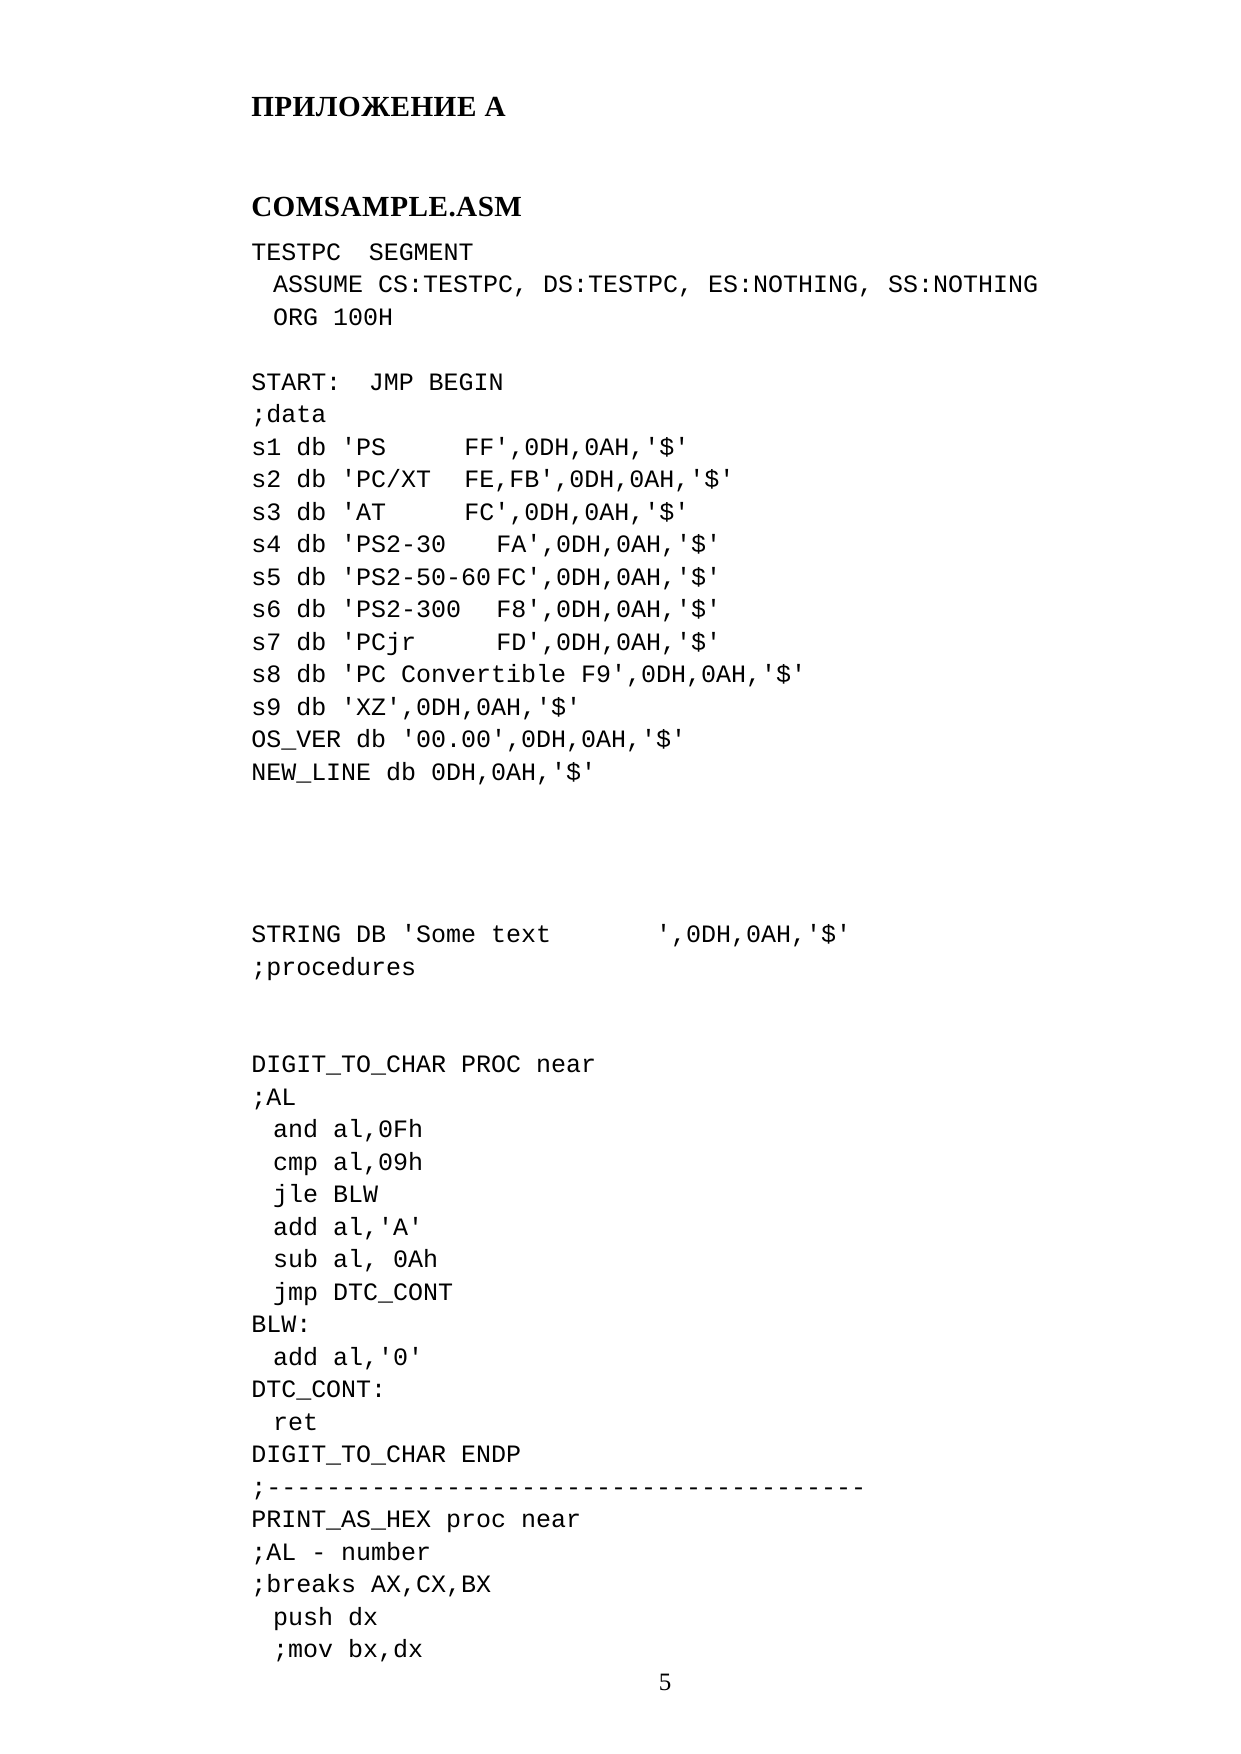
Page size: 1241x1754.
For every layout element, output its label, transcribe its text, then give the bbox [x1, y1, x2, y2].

text add al,'A' [177, 1214, 1152, 1243]
text OS_VER db '00.00',0DH,0AH,'$' [177, 727, 1152, 755]
text ;AL - number [177, 1539, 1152, 1568]
text NEW_LINE db 0DH,0AH,'$' [177, 759, 1152, 788]
text ASSUME CS:TESTPC, DS:TESTPC, ES:NOTHING, SS:NOTHING [177, 272, 1152, 300]
text ;data [177, 402, 1152, 430]
text DIGIT_TO_CHAR ENDP [177, 1442, 1152, 1470]
text STRING DB 'Some text ',0DH,0AH,'$' [177, 922, 1152, 950]
text TESTPC SEGMENT [177, 239, 1152, 268]
text s7 db 'PCjr FD',0DH,0AH,'$' [177, 629, 1152, 658]
text s5 db 'PS2-50-60 FC',0DH,0AH,'$' [177, 564, 1152, 593]
text comsample.asm [177, 189, 1152, 223]
text ;AL [177, 1084, 1152, 1113]
text s9 db 'XZ',0DH,0AH,'$' [177, 694, 1152, 723]
text ;mov bx,dx [177, 1637, 1152, 1665]
text add al,'0' [177, 1344, 1152, 1373]
text s8 db 'PC Convertible F9',0DH,0AH,'$' [177, 662, 1152, 690]
text START: JMP BEGIN [177, 369, 1152, 398]
text ORG 100H [177, 304, 1152, 333]
text DIGIT_TO_CHAR PROC near [177, 1052, 1152, 1080]
text ;breaks AX,CX,BX [177, 1572, 1152, 1600]
text ret [177, 1409, 1152, 1438]
text and al,0Fh [177, 1117, 1152, 1145]
text PRINT_AS_HEX proc near [177, 1507, 1152, 1535]
text cmp al,09h [177, 1149, 1152, 1178]
text push dx [177, 1604, 1152, 1633]
text Приложение А [177, 89, 1152, 122]
text BLW: [177, 1312, 1152, 1340]
text s2 db 'PC/XT FE,FB',0DH,0AH,'$' [177, 467, 1152, 495]
text jmp DTC_CONT [177, 1279, 1152, 1308]
text s1 db 'PS FF',0DH,0AH,'$' [177, 434, 1152, 463]
text sub al, 0Ah [177, 1247, 1152, 1275]
text DTC_CONT: [177, 1377, 1152, 1405]
text s6 db 'PS2-300 F8',0DH,0AH,'$' [177, 597, 1152, 625]
text ;procedures [177, 954, 1152, 983]
text jle BLW [177, 1182, 1152, 1210]
text s3 db 'AT FC',0DH,0AH,'$' [177, 499, 1152, 528]
text ;---------------------------------------- [177, 1474, 1152, 1503]
text s4 db 'PS2-30 FA',0DH,0AH,'$' [177, 532, 1152, 560]
